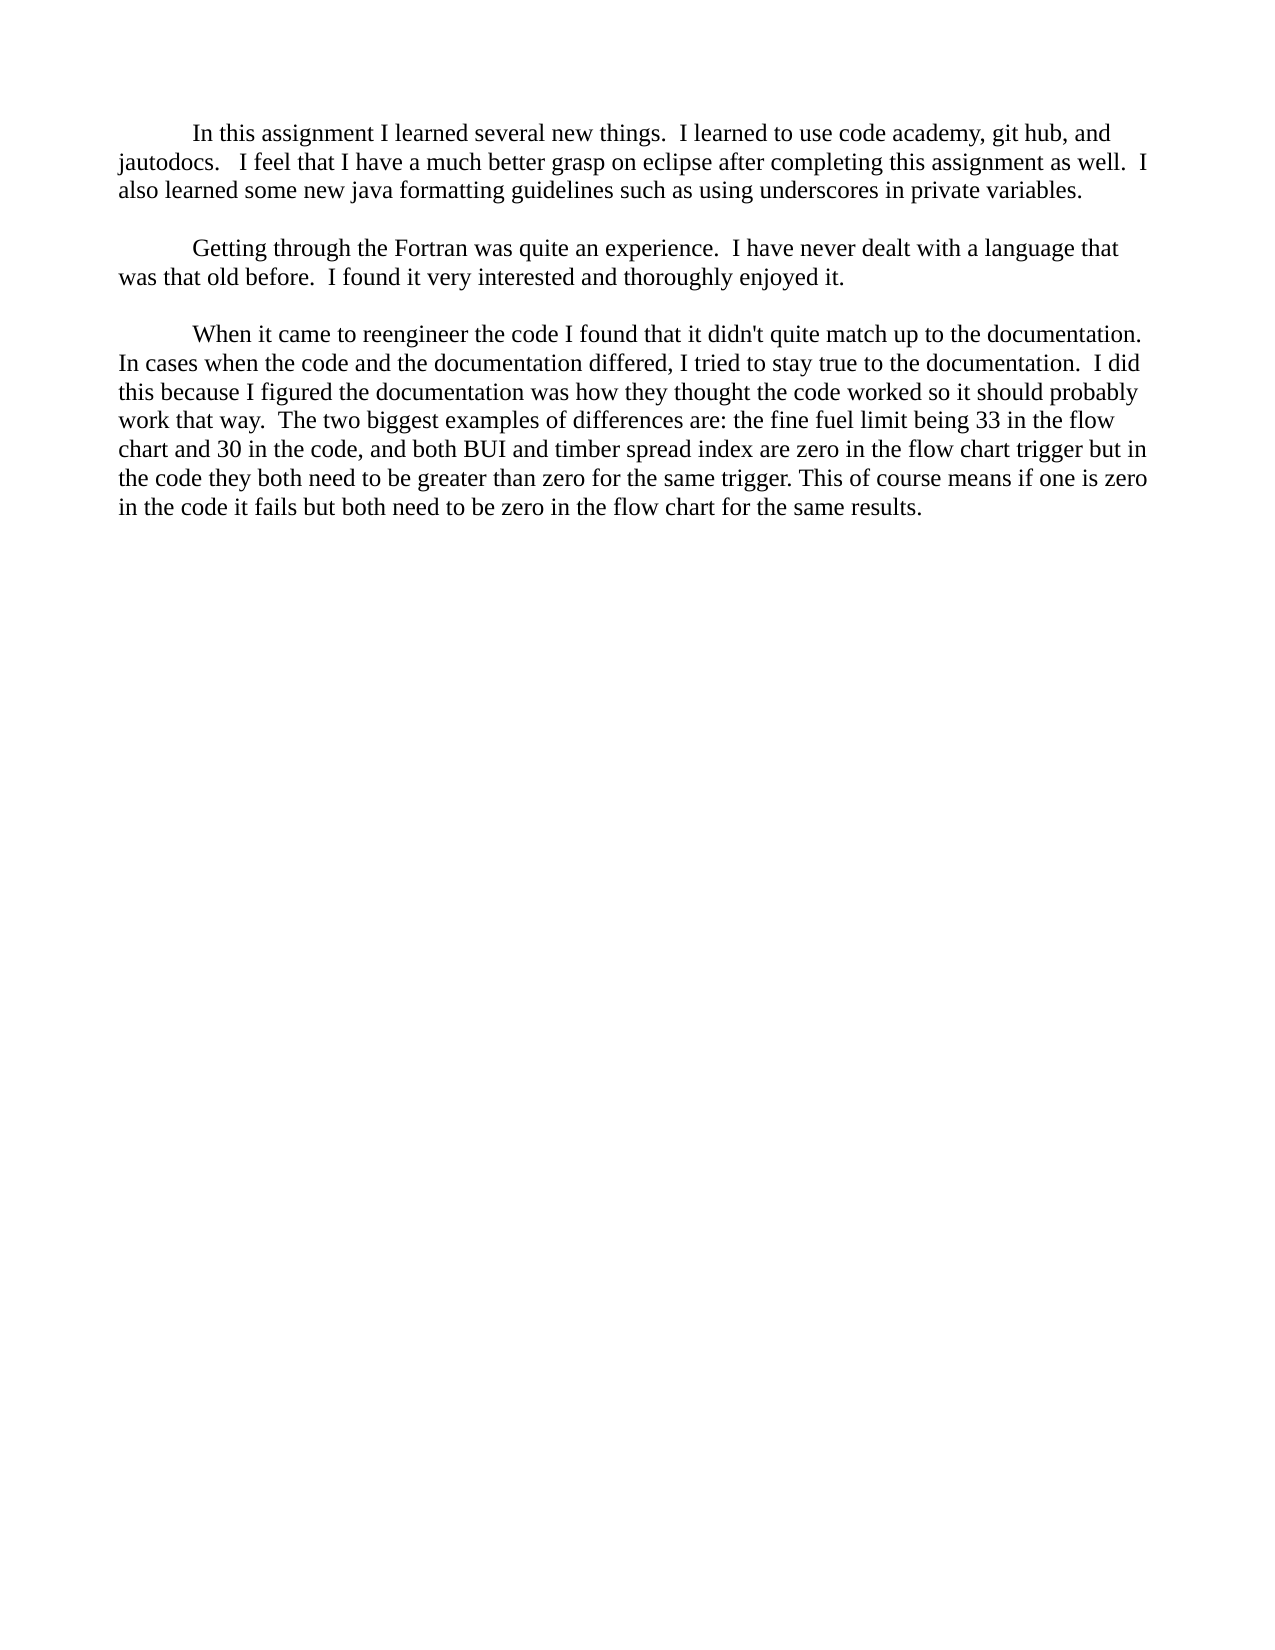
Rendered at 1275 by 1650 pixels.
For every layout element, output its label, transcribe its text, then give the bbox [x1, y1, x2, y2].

text Getting through the Fortran was quite an experience. I have never dealt with a language that was that old before. I found it very interested and thoroughly enjoyed it. [118, 233, 1157, 291]
text In this assignment I learned several new things. I learned to use code academy, git hub, and jautodocs. I feel that I have a much better grasp on eclipse after completing this assignment as well. I also learned some new java formatting guidelines such as using underscores in private variables. [118, 118, 1157, 204]
text When it came to reengineer the code I found that it didn't quite match up to the documentation. In cases when the code and the documentation differed, I tried to stay true to the documentation. I did this because I figured the documentation was how they thought the code worked so it should probably work that way. The two biggest examples of differences are: the fine fuel limit being 33 in the flow chart and 30 in the code, and both BUI and timber spread index are zero in the flow chart trigger but in the code they both need to be greater than zero for the same trigger. This of course means if one is zero in the code it fails but both need to be zero in the flow chart for the same results. [118, 319, 1157, 521]
